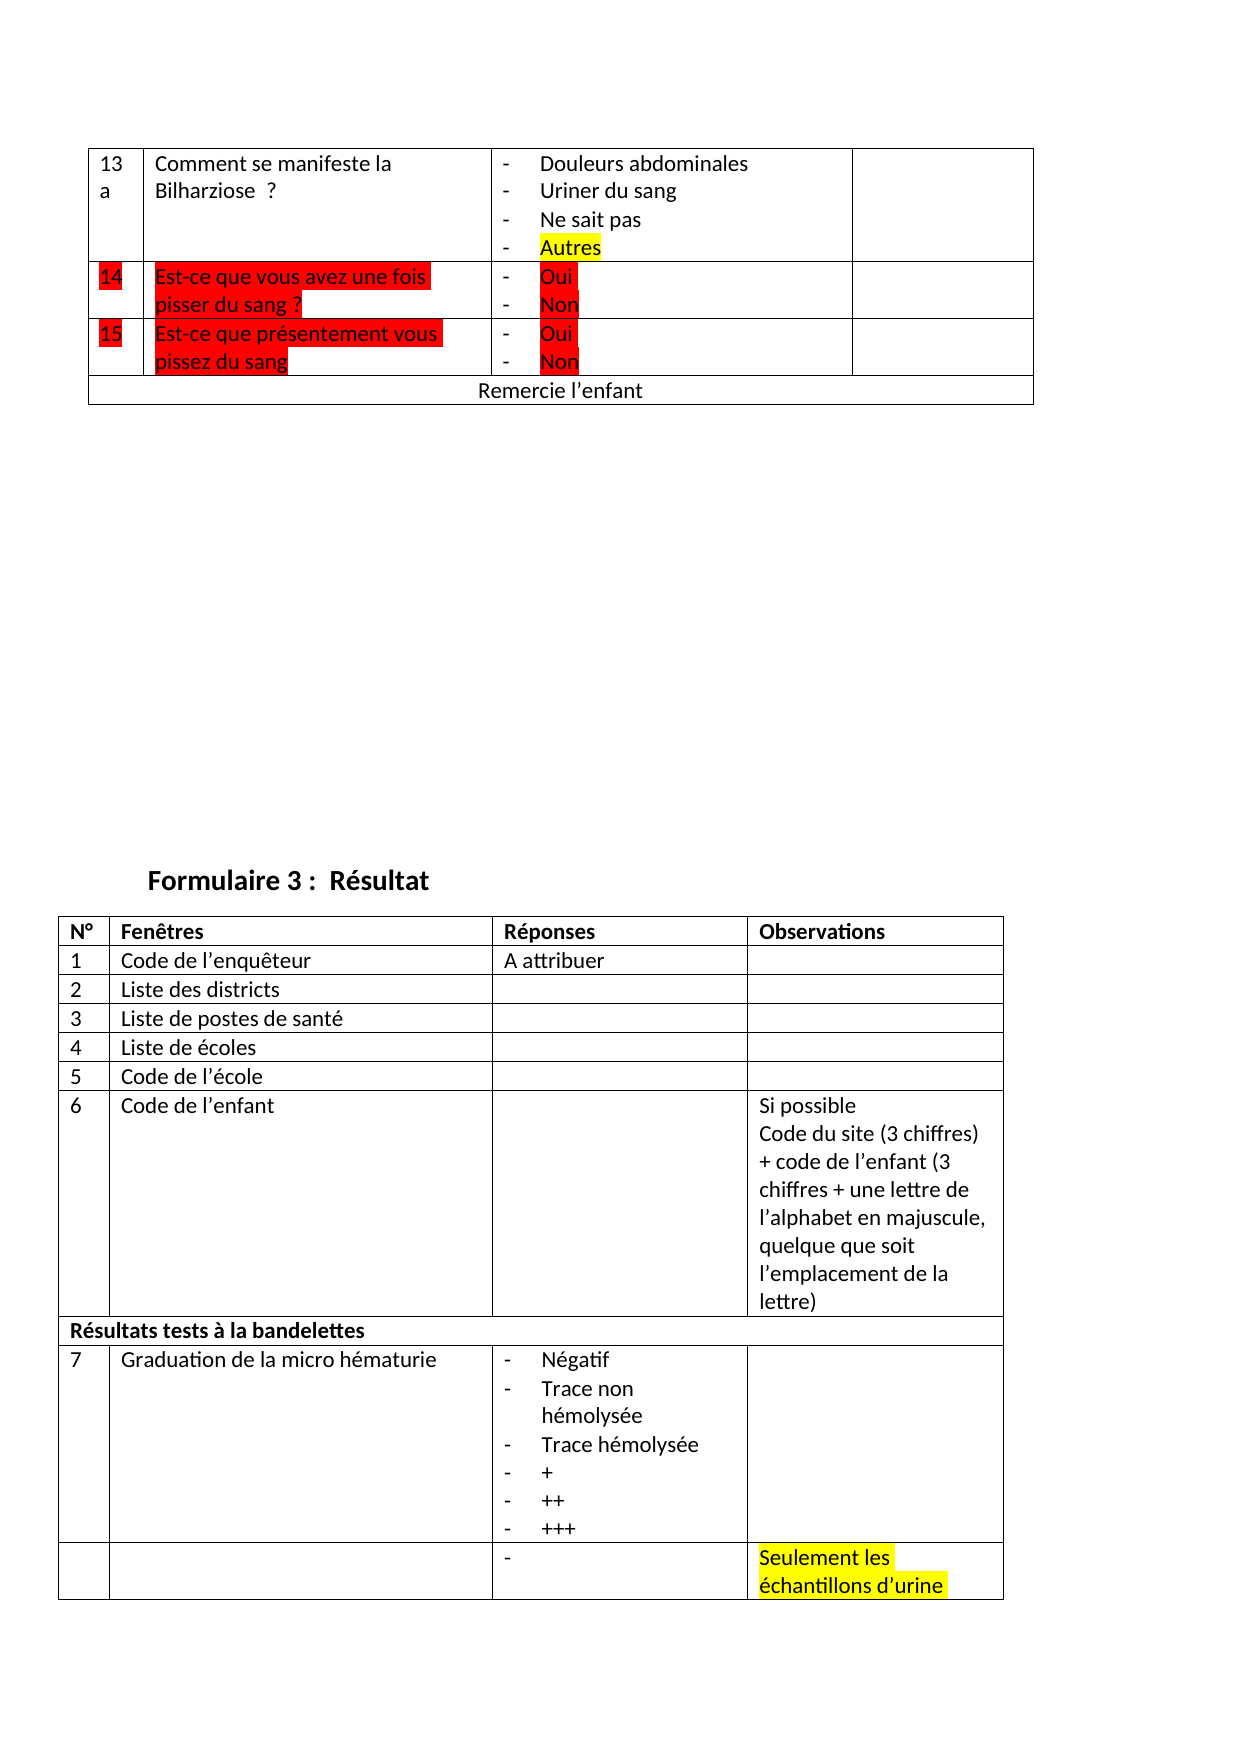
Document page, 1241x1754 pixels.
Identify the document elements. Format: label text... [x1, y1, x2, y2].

table_header Réponses [493, 917, 747, 945]
table_cell [853, 262, 1033, 318]
table_cell Douleurs abdominales Uriner du sang Ne sait pas Autres [492, 149, 852, 261]
table_cell [110, 1543, 492, 1599]
table_header Fenêtres [110, 917, 492, 945]
table_cell 4 [59, 1033, 109, 1061]
table_cell Code de l’enfant [110, 1091, 492, 1316]
table_cell Oui Non [492, 262, 852, 318]
table_cell Remercie l’enfant [89, 376, 1033, 404]
table_cell [493, 1004, 747, 1032]
table_cell Liste de écoles [110, 1033, 492, 1061]
table_cell Code de l’enquêteur [110, 946, 492, 974]
table_cell Seulement les échantillons d’urine [748, 1543, 1003, 1599]
table_cell [493, 975, 747, 1003]
table_cell [493, 1543, 747, 1599]
table_cell [59, 1543, 109, 1599]
table_cell 5 [59, 1062, 109, 1090]
table_cell [493, 1062, 747, 1090]
table_cell [853, 319, 1033, 375]
table_cell [748, 1004, 1003, 1032]
table_cell 13a [89, 149, 143, 261]
table_cell Résultats tests à la bandelettes [59, 1317, 1003, 1344]
table_cell [748, 1062, 1003, 1090]
table_cell Comment se manifeste la Bilharziose ? [144, 149, 491, 261]
table_cell [748, 946, 1003, 974]
table_cell 14 [89, 262, 143, 318]
table_cell [748, 975, 1003, 1003]
table_cell Graduation de la micro hématurie [110, 1346, 492, 1542]
table_cell [748, 1346, 1003, 1542]
table_cell Liste des districts [110, 975, 492, 1003]
table_cell [853, 149, 1033, 261]
table_cell Est-ce que vous avez une fois pisser du sang ? [144, 262, 491, 318]
text Formulaire 3 : Résultat [148, 862, 1093, 898]
table_header N° [59, 917, 109, 945]
table_cell 2 [59, 975, 109, 1003]
table_cell Code de l’école [110, 1062, 492, 1090]
table_cell Oui Non [492, 319, 852, 375]
table_cell Est-ce que présentement vous pissez du sang [144, 319, 491, 375]
table_cell A attribuer [493, 946, 747, 974]
table_cell 15 [89, 319, 143, 375]
table_cell [493, 1033, 747, 1061]
table_cell Négatif Trace non hémolysée Trace hémolysée + ++ +++ [493, 1346, 747, 1542]
table_cell Si possible Code du site (3 chiffres) + code de l’enfant (3 chiffres + une lettre de l’alphabet en majuscule, quelque que soit l’emplacement de la lettre) [748, 1091, 1003, 1316]
table_cell [748, 1033, 1003, 1061]
table_cell Liste de postes de santé [110, 1004, 492, 1032]
table_cell 3 [59, 1004, 109, 1032]
table_header Observations [748, 917, 1003, 945]
table_cell [493, 1091, 747, 1316]
table_cell 7 [59, 1346, 109, 1542]
table_cell 1 [59, 946, 109, 974]
table_cell 6 [59, 1091, 109, 1316]
